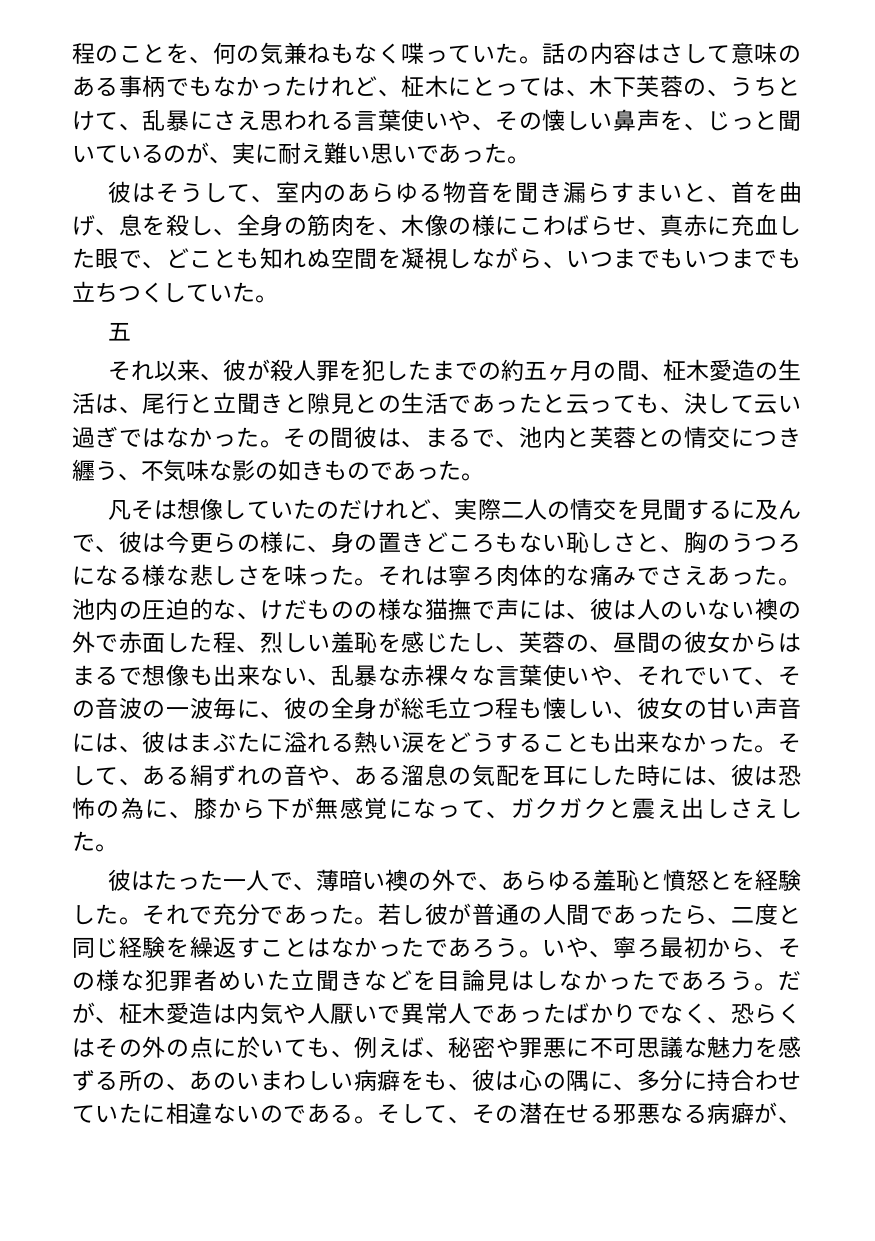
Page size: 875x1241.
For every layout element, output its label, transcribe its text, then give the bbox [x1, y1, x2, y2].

text 程のことを、何の気兼ねもなく喋っていた。話の内容はさして意味のある事柄でもなかったけれど、柾木にとっては、木下芙蓉の、うちとけて、乱暴にさえ思われる言葉使いや、その懐しい鼻声を、じっと聞いているのが、実に耐え難い思いであった。 [72, 36, 802, 169]
text それ以来、彼が殺人罪を犯したまでの約五ヶ月の間、柾木愛造の生活は、尾行と立聞きと隙見との生活であったと云っても、決して云い過ぎではなかった。その間彼は、まるで、池内と芙蓉との情交につき纒う、不気味な影の如きものであった。 [72, 353, 802, 486]
text 凡そは想像していたのだけれど、実際二人の情交を見聞するに及んで、彼は今更らの様に、身の置きどころもない恥しさと、胸のうつろになる様な悲しさを味った。それは寧ろ肉体的な痛みでさえあった。池内の圧迫的な、けだものの様な猫撫で声には、彼は人のいない襖の外で赤面した程、烈しい羞恥を感じたし、芙蓉の、昼間の彼女からはまるで想像も出来ない、乱暴な赤裸々な言葉使いや、それでいて、その音波の一波毎に、彼の全身が総毛立つ程も懐しい、彼女の甘い声音には、彼はまぶたに溢れる熱い涙をどうすることも出来なかった。そして、ある絹ずれの音や、ある溜息の気配を耳にした時には、彼は恐怖の為に、膝から下が無感覚になって、ガクガクと震え出しさえした。 [72, 492, 802, 857]
text 五 [72, 314, 802, 347]
text 彼はたった一人で、薄暗い襖の外で、あらゆる羞恥と憤怒とを経験した。それで充分であった。若し彼が普通の人間であったら、二度と同じ経験を繰返すことはなかったであろう。いや、寧ろ最初から、その様な犯罪者めいた立聞きなどを目論見はしなかったであろう。だが、柾木愛造は内気や人厭いで異常人であったばかりでなく、恐らくはその外の点に於いても、例えば、秘密や罪悪に不可思議な魅力を感ずる所の、あのいまわしい病癖をも、彼は心の隅に、多分に持合わせていたに相違ないのである。そして、その潜在せる邪悪なる病癖が、 [72, 863, 802, 1129]
text 彼はそうして、室内のあらゆる物音を聞き漏らすまいと、首を曲げ、息を殺し、全身の筋肉を、木像の様にこわばらせ、真赤に充血した眼で、どことも知れぬ空間を凝視しながら、いつまでもいつまでも立ちつくしていた。 [72, 175, 802, 308]
